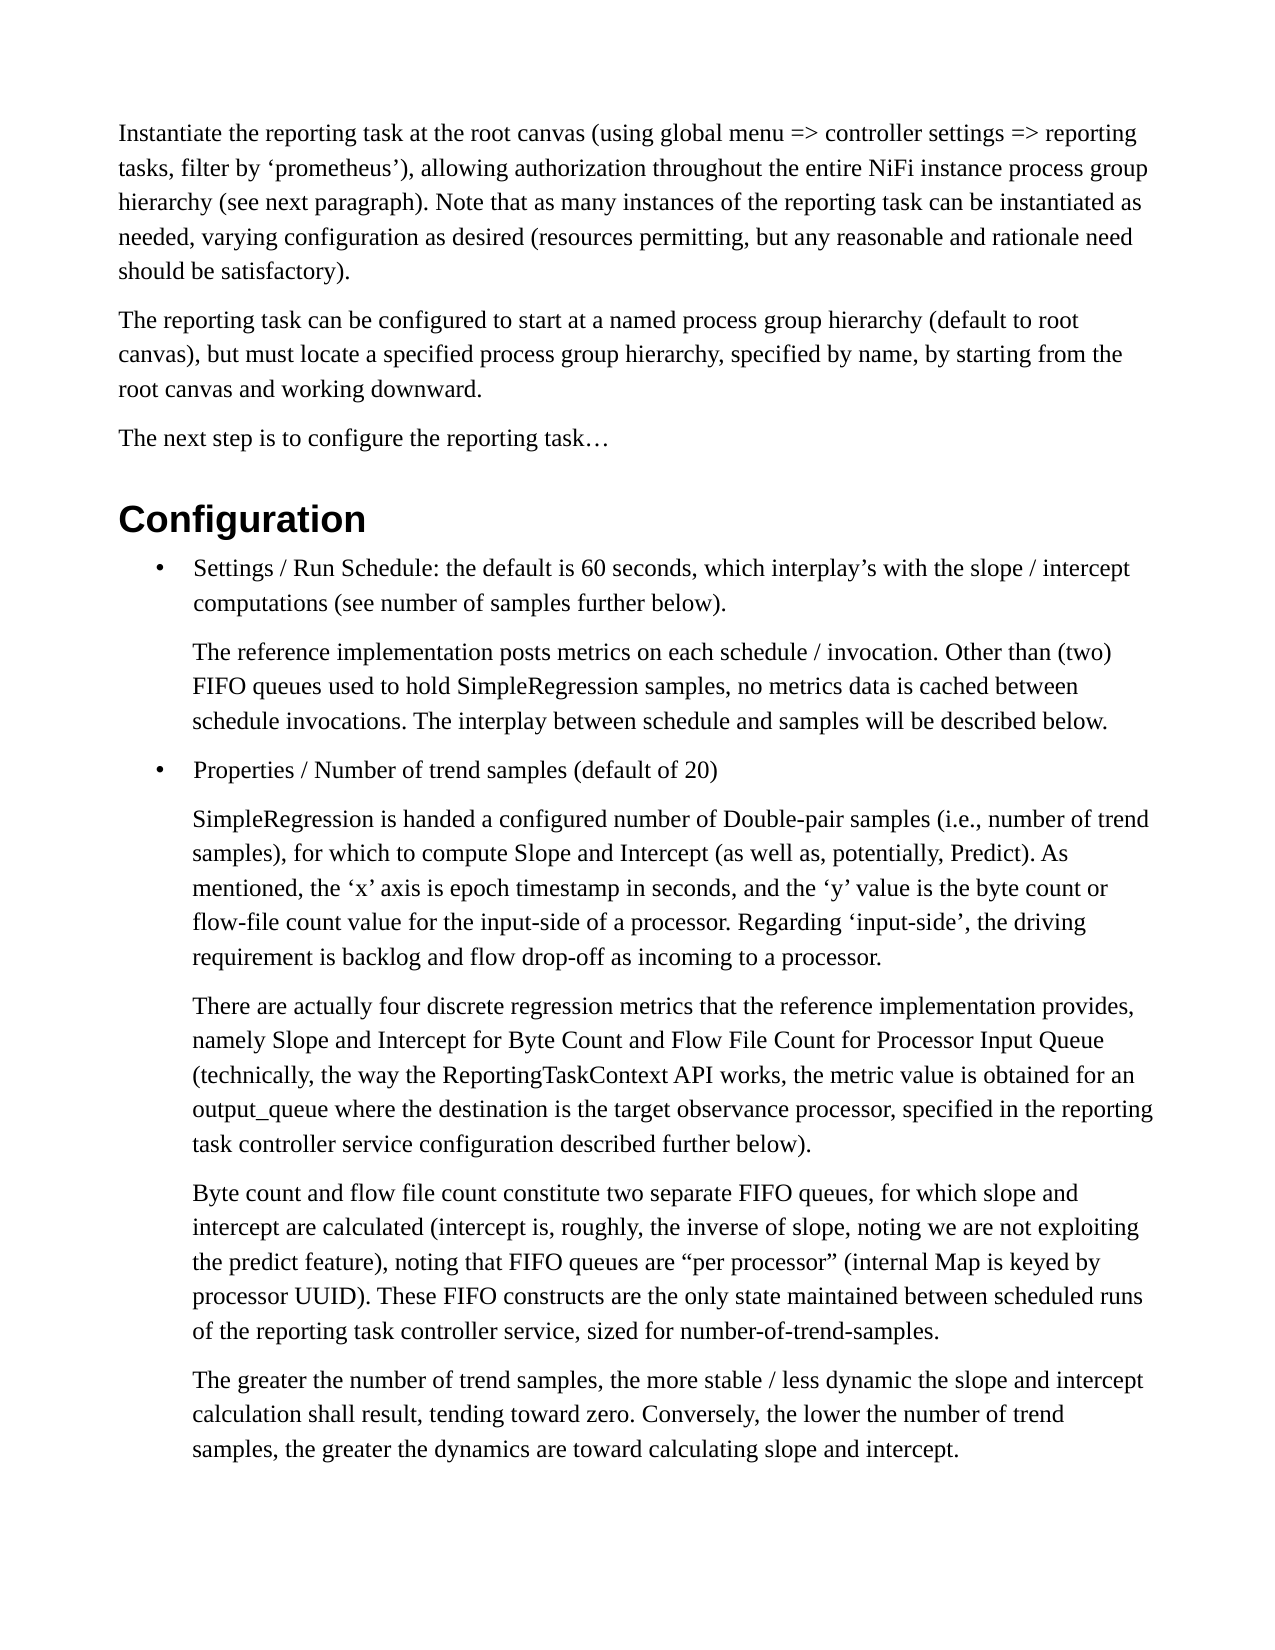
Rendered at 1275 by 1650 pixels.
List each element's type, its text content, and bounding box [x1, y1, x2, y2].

text The reporting task can be configured to start at a named process group hierarchy (default to root canvas), but must locate a specified process group hierarchy, specified by name, by starting from the root canvas and working downward. [118, 305, 1157, 403]
subtitle Configuration [118, 497, 1157, 541]
list Settings / Run Schedule: the default is 60 seconds, which interplay’s with the slope / intercept computations (see number of samples further below). [156, 553, 1157, 617]
list Properties / Number of trend samples (default of 20) [156, 755, 1157, 784]
text There are actually four discrete regression metrics that the reference implementation provides, namely Slope and Intercept for Byte Count and Flow File Count for Processor Input Queue (technically, the way the ReportingTaskContext API works, the metric value is obtained for an output_queue where the destination is the target observance processor, specified in the reporting task controller service configuration described further below). [192, 991, 1157, 1158]
text The greater the number of trend samples, the more stable / less dynamic the slope and intercept calculation shall result, tending toward zero. Conversely, the lower the number of trend samples, the greater the dynamics are toward calculating slope and intercept. [192, 1365, 1157, 1463]
text Byte count and flow file count constitute two separate FIFO queues, for which slope and intercept are calculated (intercept is, roughly, the inverse of slope, noting we are not exploiting the predict feature), noting that FIFO queues are “per processor” (internal Map is keyed by processor UUID). These FIFO constructs are the only state maintained between scheduled runs of the reporting task controller service, sized for number-of-trend-samples. [192, 1178, 1157, 1344]
text The next step is to configure the reporting task… [118, 423, 1157, 452]
text The reference implementation posts metrics on each schedule / invocation. Other than (two) FIFO queues used to hold SimpleRegression samples, no metrics data is cached between schedule invocations. The interplay between schedule and samples will be described below. [192, 637, 1157, 734]
text Instantiate the reporting task at the root canvas (using global menu => controller settings => reporting tasks, filter by ‘prometheus’), allowing authorization throughout the entire NiFi instance process group hierarchy (see next paragraph). Note that as many instances of the reporting task can be instantiated as needed, varying configuration as desired (resources permitting, but any reasonable and rationale need should be satisfactory). [118, 118, 1157, 285]
text SimpleRegression is handed a configured number of Double-pair samples (i.e., number of trend samples), for which to compute Slope and Intercept (as well as, potentially, Predict). As mentioned, the ‘x’ axis is epoch timestamp in seconds, and the ‘y’ value is the byte count or flow-file count value for the input-side of a processor. Regarding ‘input-side’, the driving requirement is backlog and flow drop-off as incoming to a processor. [192, 804, 1157, 971]
